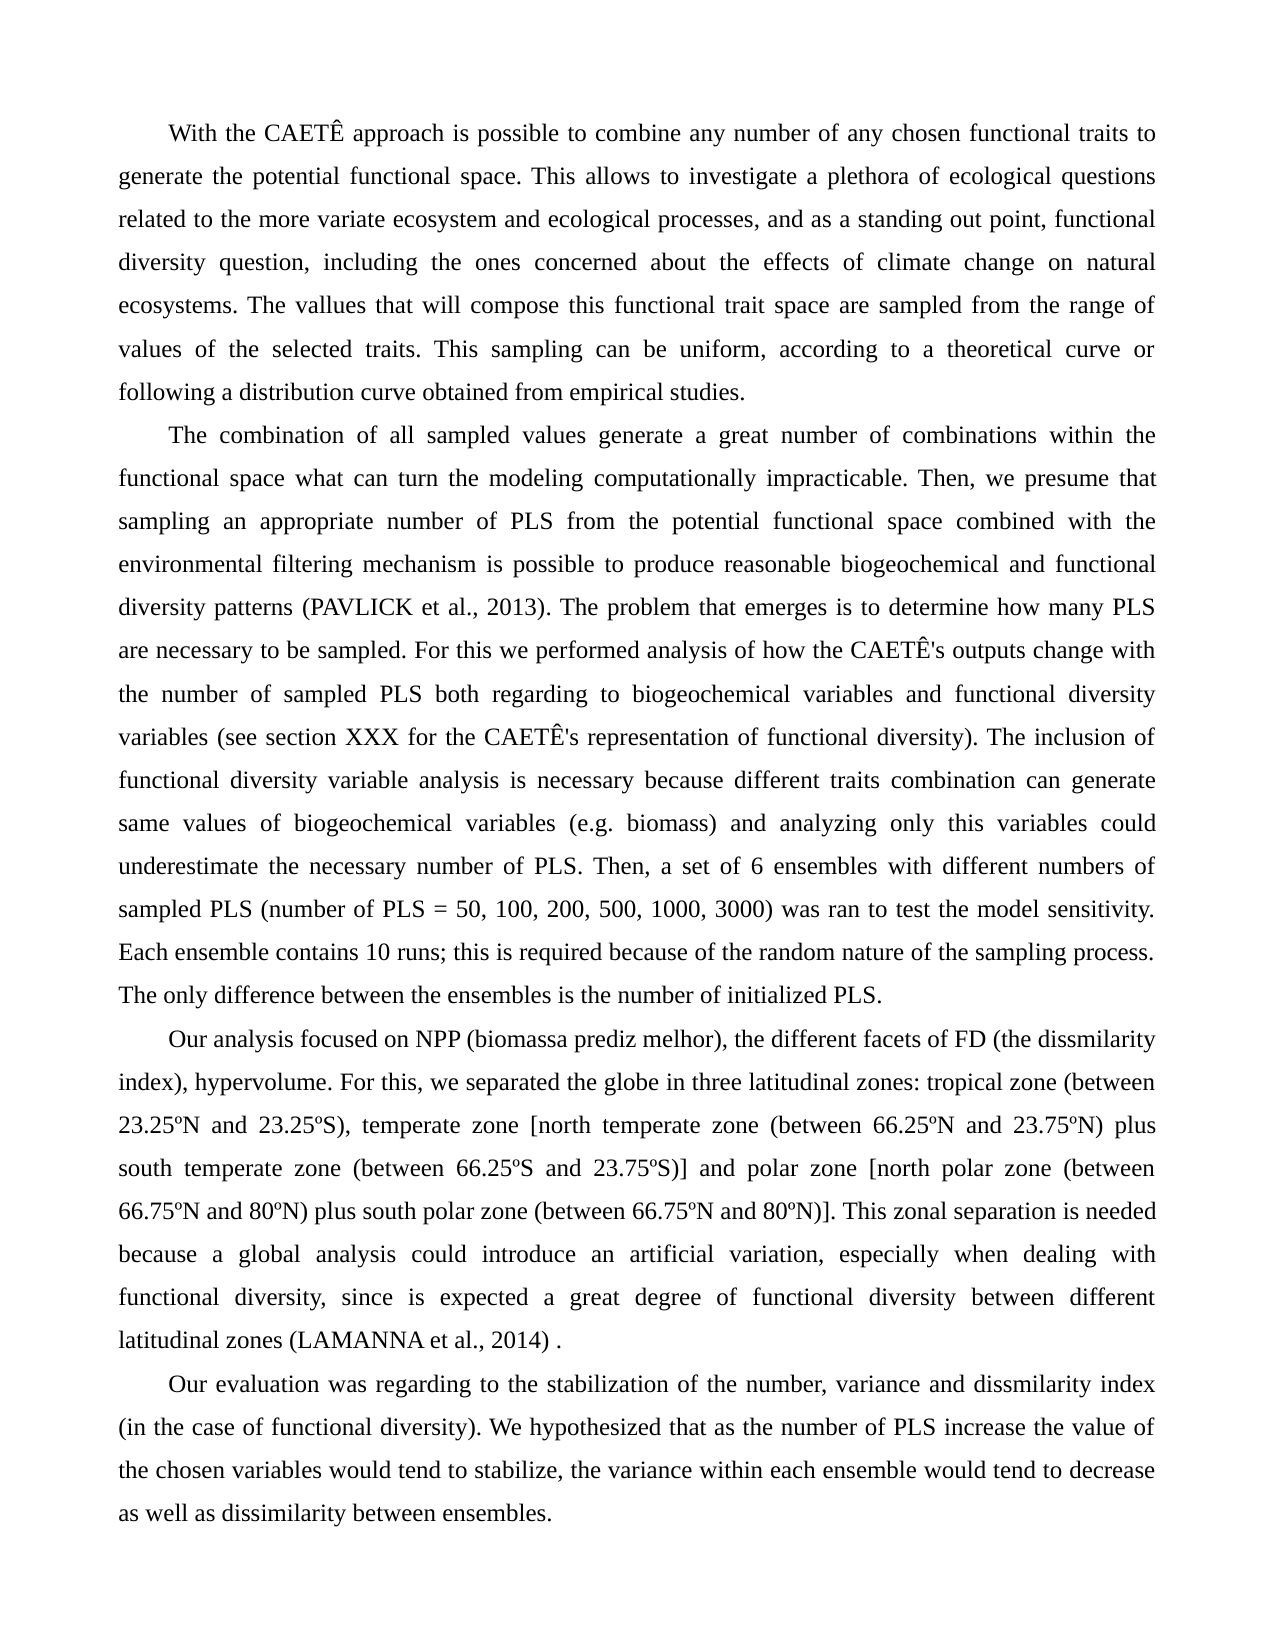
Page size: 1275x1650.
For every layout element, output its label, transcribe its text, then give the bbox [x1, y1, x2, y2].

text Our evaluation was regarding to the stabilization of the number, variance and dissmilarity index (in the case of functional diversity). We hypothesized that as the number of PLS increase the value of the chosen variables would tend to stabilize, the variance within each ensemble would tend to decrease as well as dissimilarity between ensembles. [118, 1369, 1157, 1527]
text The combination of all sampled values generate a great number of combinations within the functional space what can turn the modeling computationally impracticable. Then, we presume that sampling an appropriate number of PLS from the potential functional space combined with the environmental filtering mechanism is possible to produce reasonable biogeochemical and functional diversity patterns (PAVLICK et al., 2013)⁠. The problem that emerges is to determine how many PLS are necessary to be sampled. For this we performed analysis of how the CAETÊ's outputs change with the number of sampled PLS both regarding to biogeochemical variables and functional diversity variables (see section XXX for the CAETÊ's representation of functional diversity). The inclusion of functional diversity variable analysis is necessary because different traits combination can generate same values of biogeochemical variables (e.g. biomass) and analyzing only this variables could underestimate the necessary number of PLS. Then, a set of 6 ensembles with different numbers of sampled PLS (number of PLS = 50, 100, 200, 500, 1000, 3000) was ran to test the model sensitivity. Each ensemble contains 10 runs; this is required because of the random nature of the sampling process. The only difference between the ensembles is the number of initialized PLS. [118, 420, 1157, 1009]
text With the CAETÊ approach is possible to combine any number of any chosen functional traits to generate the potential functional space. This allows to investigate a plethora of ecological questions related to the more variate ecosystem and ecological processes, and as a standing out point, functional diversity question, including the ones concerned about the effects of climate change on natural ecosystems. The vallues that will compose this functional trait space are sampled from the range of values of the selected traits. This sampling can be uniform, according to a theoretical curve or following a distribution curve obtained from empirical studies. [118, 118, 1157, 406]
text Our analysis focused on NPP (biomassa prediz melhor), the different facets of FD (the dissmilarity index), hypervolume. For this, we separated the globe in three latitudinal zones: tropical zone (between 23.25ºN and 23.25ºS), temperate zone [north temperate zone (between 66.25ºN and 23.75ºN) plus south temperate zone (between 66.25ºS and 23.75ºS)] and polar zone [north polar zone (between 66.75ºN and 80ºN) plus south polar zone (between 66.75ºN and 80ºN)]. This zonal separation is needed because a global analysis could introduce an artificial variation, especially when dealing with functional diversity, since is expected a great degree of functional diversity between different latitudinal zones (LAMANNA et al., 2014)⁠ . [118, 1024, 1157, 1354]
